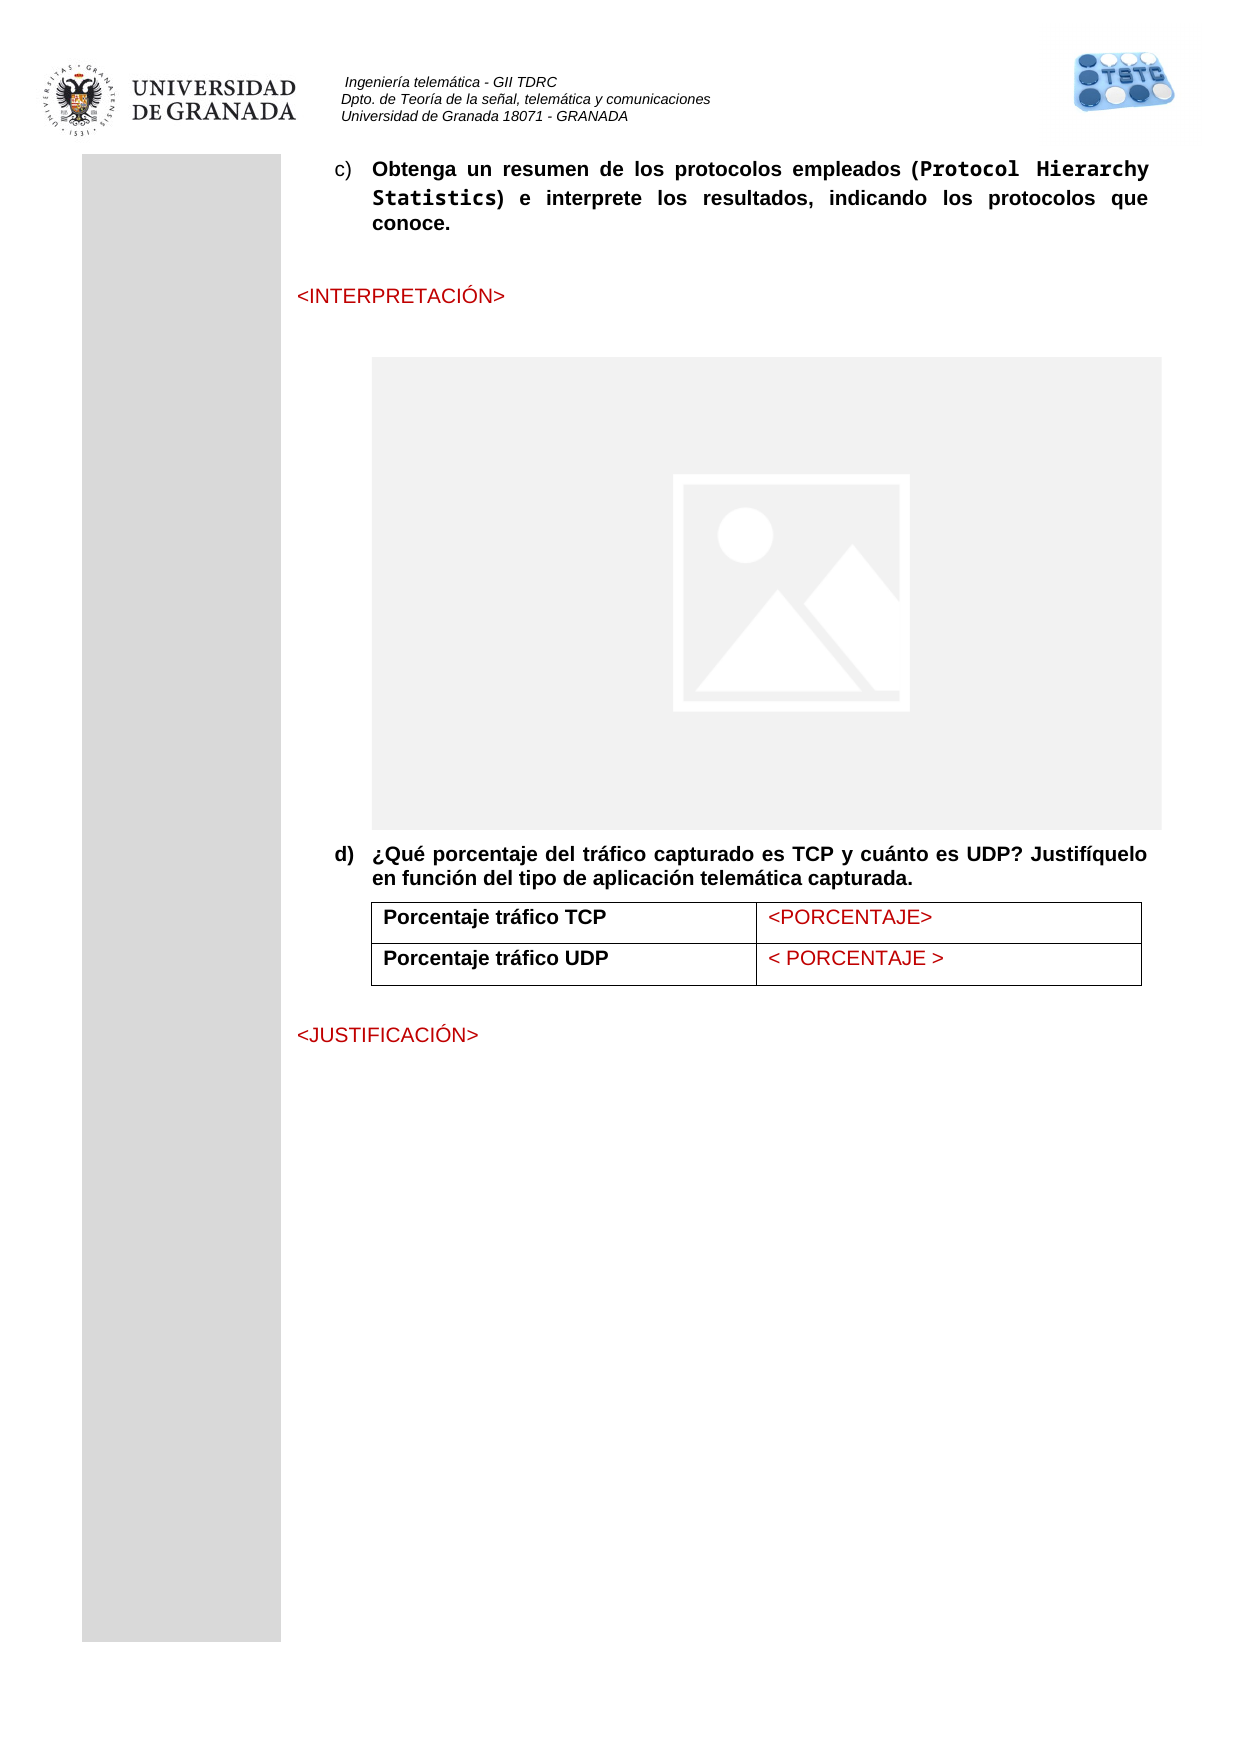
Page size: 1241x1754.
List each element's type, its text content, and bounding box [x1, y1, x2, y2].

table_cell Empleando Wireshark, capture el tráfico de un equipo doméstico consumiendo tráfico de cualquier aplicación telemática durante al menos 5 minutos (por ejemplo, visualizando streaming, jugando a un videojuego online, teniendo una videoconferencia, asistiendo a una clase online, navegando por internet,…). Muestre un resumen de la información capturada (Capture File Properties) Represente gráficamente el ancho de banda en bytes por segundo (IO Graph). Obtenga un resumen de los protocolos empleados (Protocol Hierarchy Statistics) e interprete los resultados, indicando los protocolos que conoce. <INTERPRETACIÓN> ¿Qué porcentaje del tráfico capturado es TCP y cuánto es UDP? Justifíquelo en función del tipo de aplicación telemática capturada. <JUSTIFICACIÓN> ¿Con qué equipo (por su IP) ha conversado (conversation) mayor cantidad de tráfico (medido en paquetes)? Justifique porque hay varias “pestañas” en la ventana conversaciones. ¿Cuántos Bytes son tráfico A → B y cuanto B → A? ¿Y Bits/s? Identifique su IP y la IP del servidor externo. <JUSTIFICACIÓN> Filtre los paquetes para mostrar aquellos que hayan sido enviados por la IP del servidor del apartado anterior. Represente nuevamente el ancho de banda en bytes por segundo, pero únicamente de los paquetes filtrados anteriormente. [288, 154, 1159, 1642]
picture [371, 357, 1162, 830]
table_header Porcentaje tráfico TCP [372, 903, 756, 943]
table_cell Porcentaje tráfico UDP [372, 944, 756, 985]
table_cell [82, 154, 281, 1642]
table_cell < PORCENTAJE > [757, 944, 1141, 985]
table_header <PORCENTAJE> [757, 903, 1141, 943]
picture [1038, 23, 1202, 146]
picture [28, 50, 309, 146]
